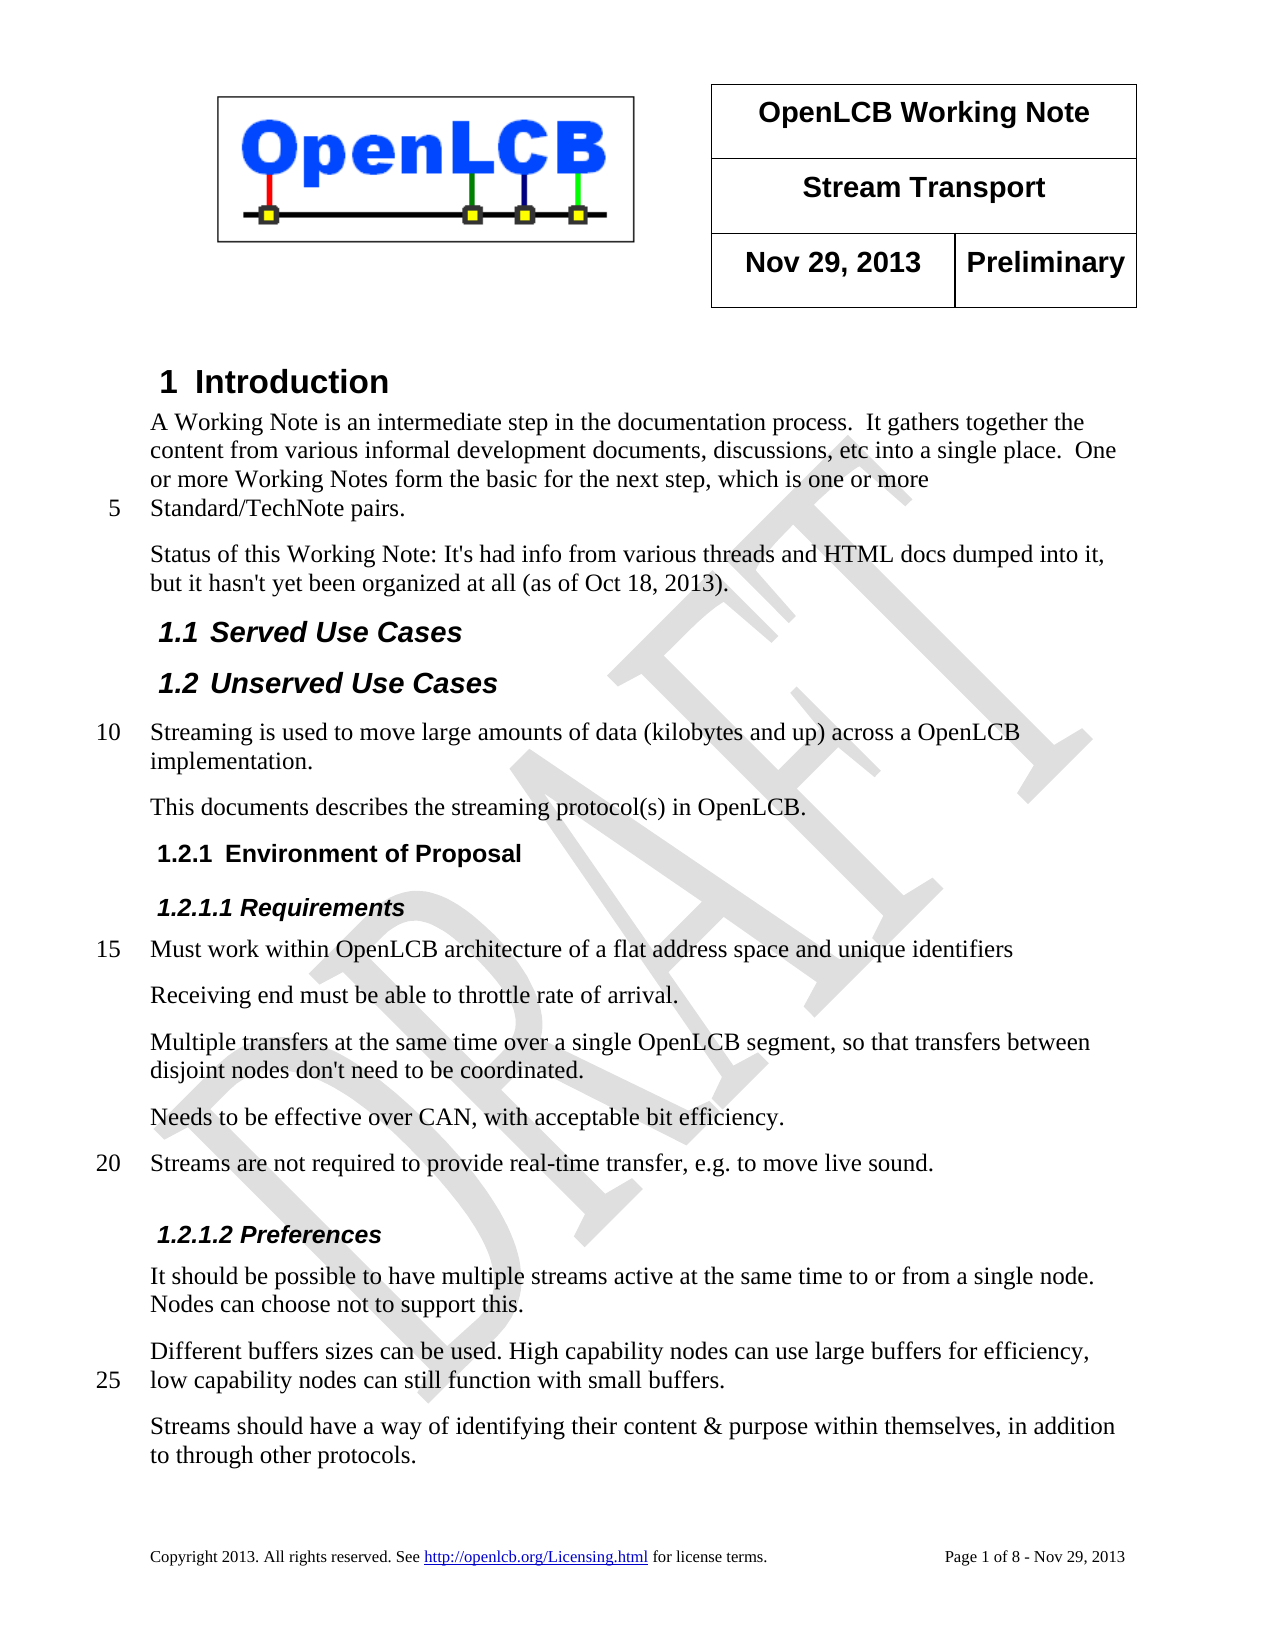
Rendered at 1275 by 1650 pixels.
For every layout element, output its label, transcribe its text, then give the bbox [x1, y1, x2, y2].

text Different buffers sizes can be used. High capability nodes can use large buffers for efficiency, low capability nodes can still function with small buffers. [440, 1336, 1125, 1393]
text It should be possible to have multiple streams active at the same time to or from a single node. Nodes can choose not to support this. [150, 1261, 377, 1318]
text Needs to be effective over CAN, with acceptable bit efficiency. [407, 1102, 500, 1131]
text Needs to be effective over CAN, with acceptable bit efficiency. [515, 1102, 655, 1131]
text Streaming is used to move large amounts of data (kilobytes and up) across a OpenLCB implementation. [829, 717, 1033, 775]
text Must work within OpenLCB architecture of a flat address space and unique identifiers [880, 934, 1125, 962]
text Receiving end must be able to throttle rate of arrival. [825, 980, 1125, 1009]
text Must work within OpenLCB architecture of a flat address space and unique identifiers [150, 934, 347, 962]
text Status of this Working Note: It's had info from various threads and HTML docs dumped into it, but it hasn't yet been organized at all (as of Oct 18, 2013). [757, 539, 864, 597]
text Streams should have a way of identifying their content & purpose within themselves, in addition to through other protocols. [150, 1411, 1125, 1469]
subtitle Requirements [150, 893, 398, 921]
text Multiple transfers at the same time over a single OpenLCB segment, so that transfers between disjoint nodes don't need to be coordinated. [708, 1027, 1125, 1084]
text Streaming is used to move large amounts of data (kilobytes and up) across a OpenLCB implementation. [150, 717, 741, 775]
text Must work within OpenLCB architecture of a flat address space and unique identifiers [680, 934, 786, 962]
subtitle Preferences [150, 1220, 307, 1248]
subtitle [977, 666, 1125, 699]
text This documents describes the streaming protocol(s) in OpenLCB. [802, 792, 1125, 821]
subtitle [926, 615, 1125, 648]
subtitle [577, 839, 651, 868]
text Status of this Working Note: It's had info from various threads and HTML docs dumped into it, but it hasn't yet been organized at all (as of Oct 18, 2013). [850, 539, 1125, 597]
subtitle Preferences [505, 1220, 584, 1248]
text Receiving end must be able to throttle rate of arrival. [393, 980, 512, 1009]
subtitle Requirements [436, 893, 613, 921]
subtitle Preferences [323, 1220, 485, 1248]
text Streams are not required to provide real-time transfer, e.g. to move live sound. [453, 1148, 546, 1177]
text Multiple transfers at the same time over a single OpenLCB segment, so that transfers between disjoint nodes don't need to be coordinated. [541, 1027, 721, 1084]
text Streaming is used to move large amounts of data (kilobytes and up) across a OpenLCB implementation. [1028, 717, 1125, 775]
text Must work within OpenLCB architecture of a flat address space and unique identifiers [804, 934, 878, 958]
text Streams are not required to provide real-time transfer, e.g. to move live sound. [561, 1148, 1125, 1177]
subtitle [664, 839, 834, 868]
subtitle Requirements [913, 893, 1125, 921]
text Must work within OpenLCB architecture of a flat address space and unique identifiers [368, 934, 478, 962]
subtitle Requirements [744, 893, 882, 921]
text Receiving end must be able to throttle rate of arrival. [150, 980, 378, 1009]
text Streaming is used to move large amounts of data (kilobytes and up) across a OpenLCB implementation. [727, 717, 819, 769]
text Different buffers sizes can be used. High capability nodes can use large buffers for efficiency, low capability nodes can still function with small buffers. [150, 1336, 429, 1393]
subtitle [849, 839, 1125, 868]
text This documents describes the streaming protocol(s) in OpenLCB. [150, 792, 544, 821]
picture [216, 95, 636, 244]
text Receiving end must be able to throttle rate of arrival. [675, 980, 816, 1009]
text Needs to be effective over CAN, with acceptable bit efficiency. [212, 1102, 390, 1131]
text Multiple transfers at the same time over a single OpenLCB segment, so that transfers between disjoint nodes don't need to be coordinated. [440, 1027, 515, 1070]
text Multiple transfers at the same time over a single OpenLCB segment, so that transfers between disjoint nodes don't need to be coordinated. [150, 1027, 453, 1084]
text Status of this Working Note: It's had info from various threads and HTML docs dumped into it, but it hasn't yet been organized at all (as of Oct 18, 2013). [150, 539, 761, 597]
subtitle Introduction [150, 362, 1125, 401]
text It should be possible to have multiple streams active at the same time to or from a single node. Nodes can choose not to support this. [364, 1261, 494, 1318]
subtitle Unserved Use Cases [150, 666, 665, 699]
subtitle Preferences [585, 1220, 1125, 1248]
text Receiving end must be able to throttle rate of arrival. [530, 980, 674, 1009]
text Must work within OpenLCB architecture of a flat address space and unique identifiers [495, 934, 642, 962]
text This documents describes the streaming protocol(s) in OpenLCB. [595, 792, 787, 821]
text It should be possible to have multiple streams active at the same time to or from a single node. Nodes can choose not to support this. [512, 1261, 1125, 1318]
subtitle [676, 666, 966, 699]
subtitle [673, 615, 915, 648]
text Streams are not required to provide real-time transfer, e.g. to move live sound. [251, 1148, 435, 1177]
text A Working Note is an intermediate step in the documentation process. It gathers together the content from various informal development documents, discussions, etc into a single place. One or more Working Notes form the basic for the next step, which is one or more Standard/TechNote pairs. [150, 407, 1125, 522]
subtitle Environment of Proposal [150, 839, 577, 868]
subtitle Served Use Cases [150, 615, 666, 648]
text Streams are not required to provide real-time transfer, e.g. to move live sound. [150, 1148, 236, 1177]
subtitle Requirements [614, 893, 701, 921]
text Needs to be effective over CAN, with acceptable bit efficiency. [702, 1102, 1125, 1131]
